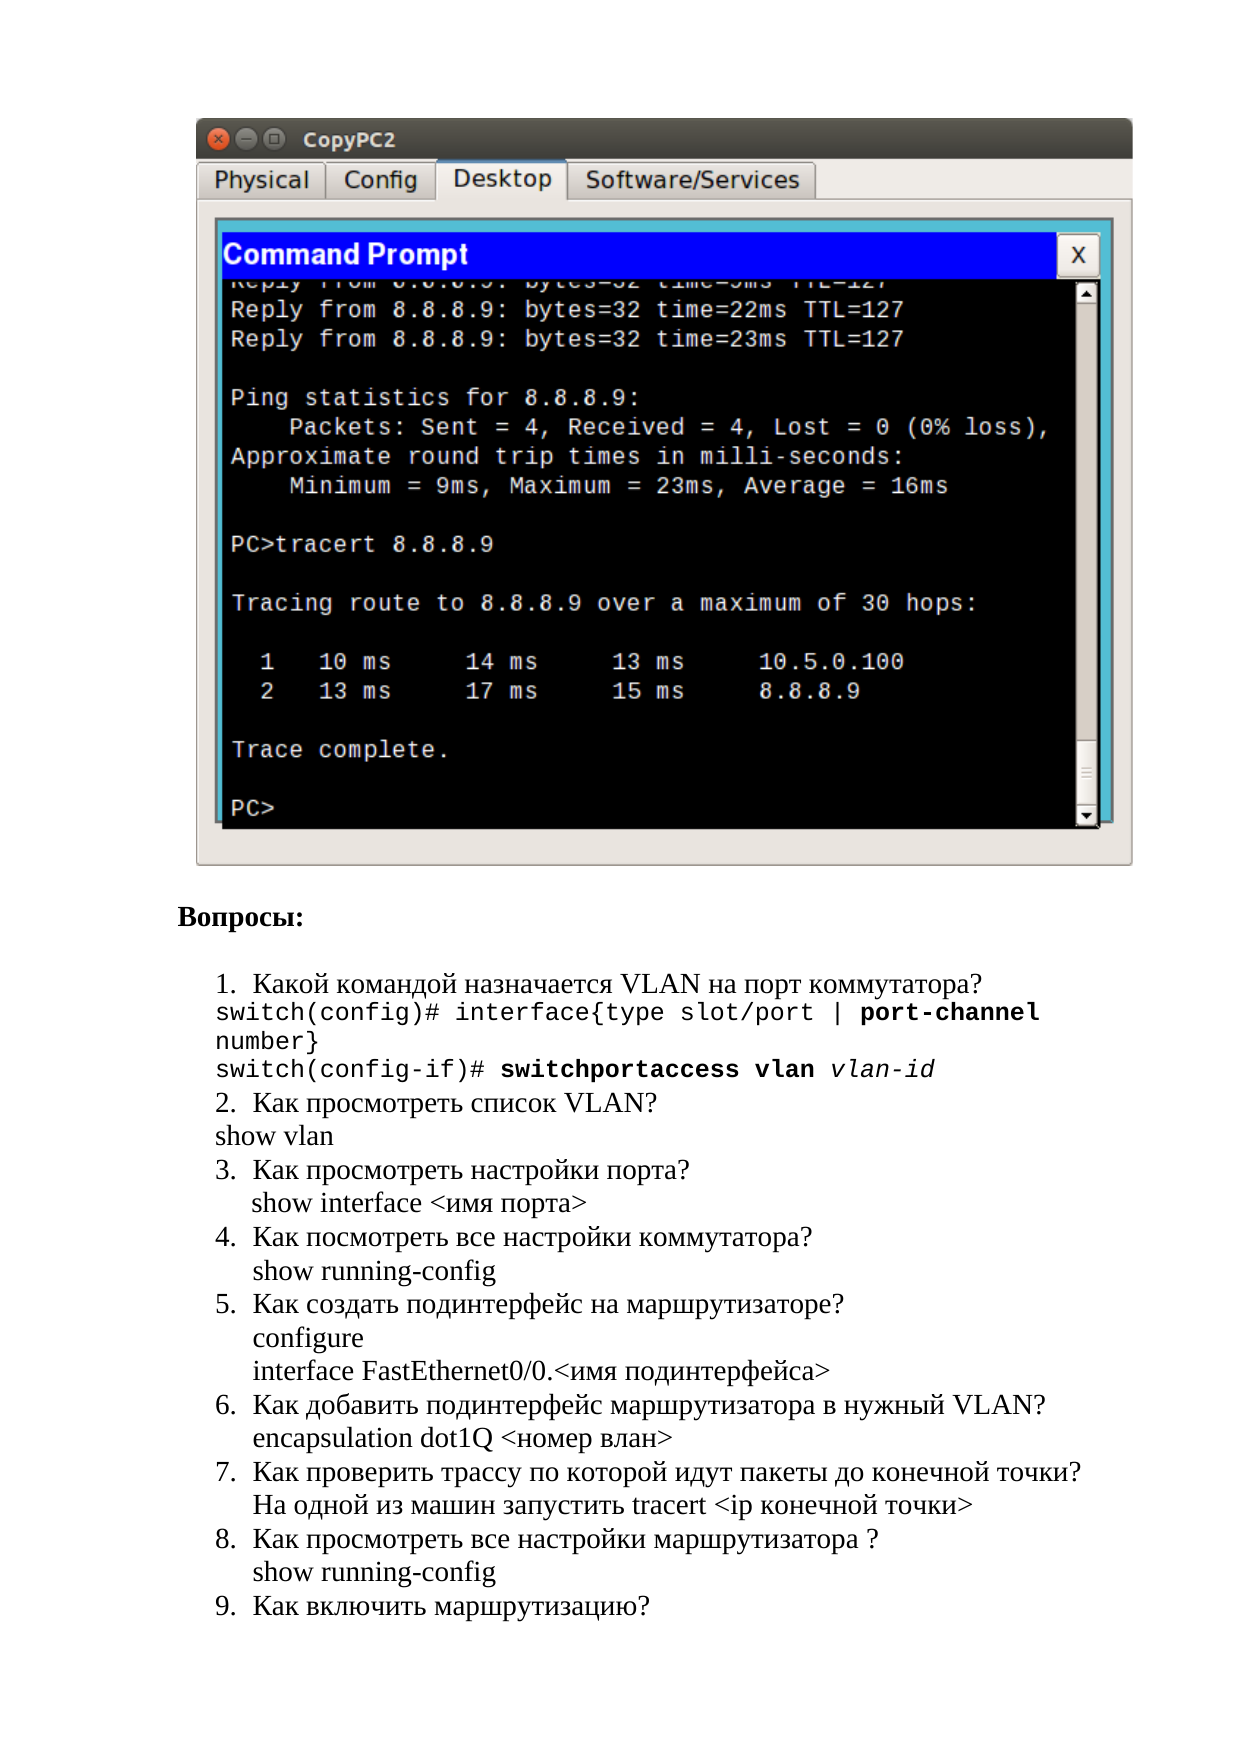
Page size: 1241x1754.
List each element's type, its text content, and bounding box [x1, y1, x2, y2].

list Как проверить трассу по которой идут пакеты до конечной точки? [215, 1454, 1152, 1487]
list Как включить маршрутизацию? [215, 1588, 1152, 1622]
list На одной из машин запустить tracert <ip конечной точки> [215, 1487, 1152, 1521]
list show running-config [215, 1554, 1152, 1588]
list encapsulation dot1Q <номер влан> [215, 1420, 1152, 1454]
list Как добавить подинтерфейс маршрутизатора в нужный VLAN? [215, 1387, 1152, 1420]
list switch(config-if)# switchportaccess vlan vlan-id [215, 1057, 1152, 1085]
list interface FastEthernet0/0.<имя подинтерфейса> [215, 1353, 1152, 1387]
list show running-config [215, 1253, 1152, 1286]
list switch(config)# interface{type slot/port | port-channel number} [215, 1000, 1152, 1057]
text Вопросы: [177, 899, 1152, 933]
list Как просмотреть список VLAN? [215, 1085, 1152, 1118]
list Как просмотреть все настройки маршрутизатора ? [215, 1521, 1152, 1554]
list show vlan [215, 1118, 1152, 1152]
list Как создать подинтерфейс на маршрутизаторе? [215, 1286, 1152, 1320]
list show interface <имя порта> [215, 1186, 1152, 1219]
list Как посмотреть все настройки коммутатора? [215, 1219, 1152, 1253]
picture [196, 118, 1133, 866]
list configure [215, 1320, 1152, 1353]
list Какой командой назначается VLAN на порт коммутатора? [215, 966, 1152, 1000]
list Как просмотреть настройки порта? [215, 1152, 1152, 1186]
